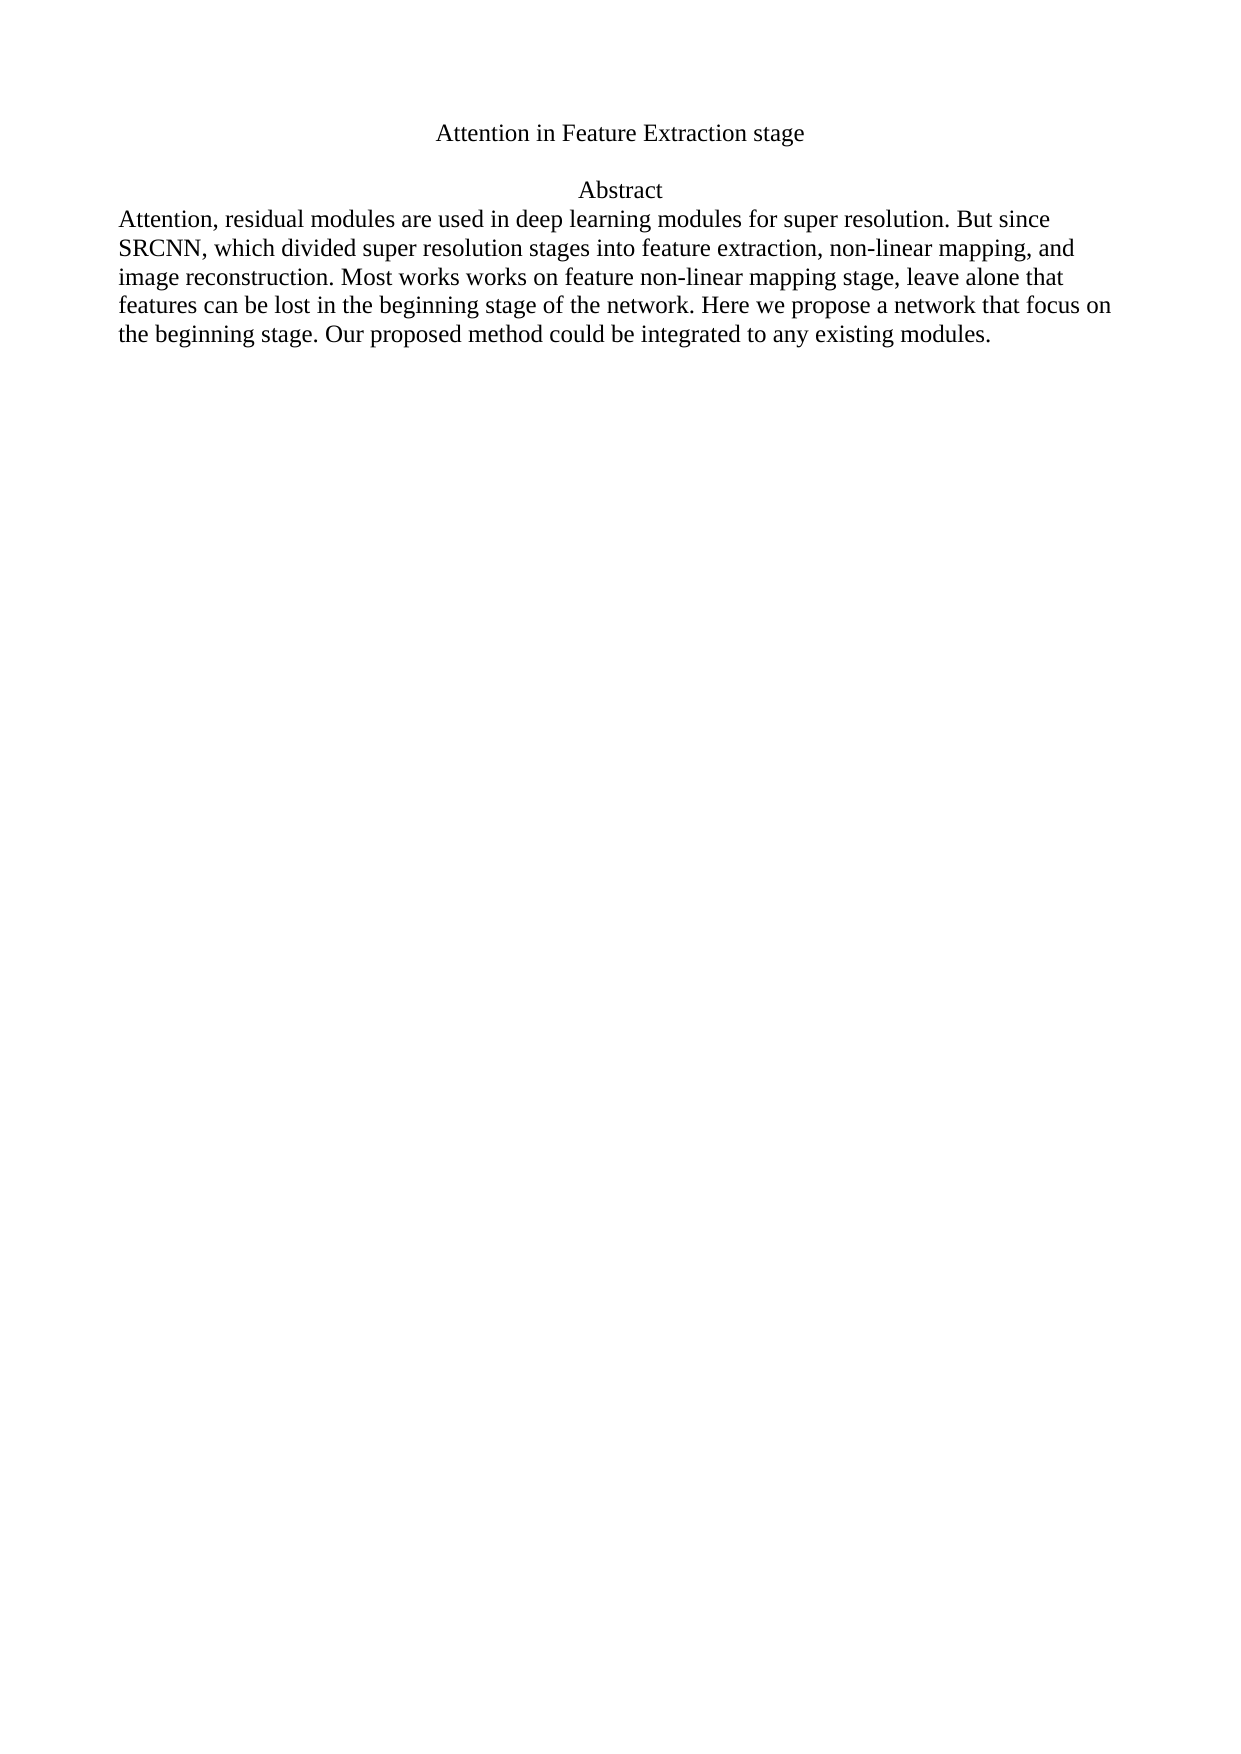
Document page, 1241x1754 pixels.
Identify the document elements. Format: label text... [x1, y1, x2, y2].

text Attention in Feature Extraction stage [118, 118, 1122, 147]
text Abstract [118, 176, 1122, 204]
text Attention, residual modules are used in deep learning modules for super resolution. But since SRCNN, which divided super resolution stages into feature extraction, non-linear mapping, and image reconstruction. Most works works on feature non-linear mapping stage, leave alone that features can be lost in the beginning stage of the network. Here we propose a network that focus on the beginning stage. Our proposed method could be integrated to any existing modules. [118, 204, 1122, 348]
